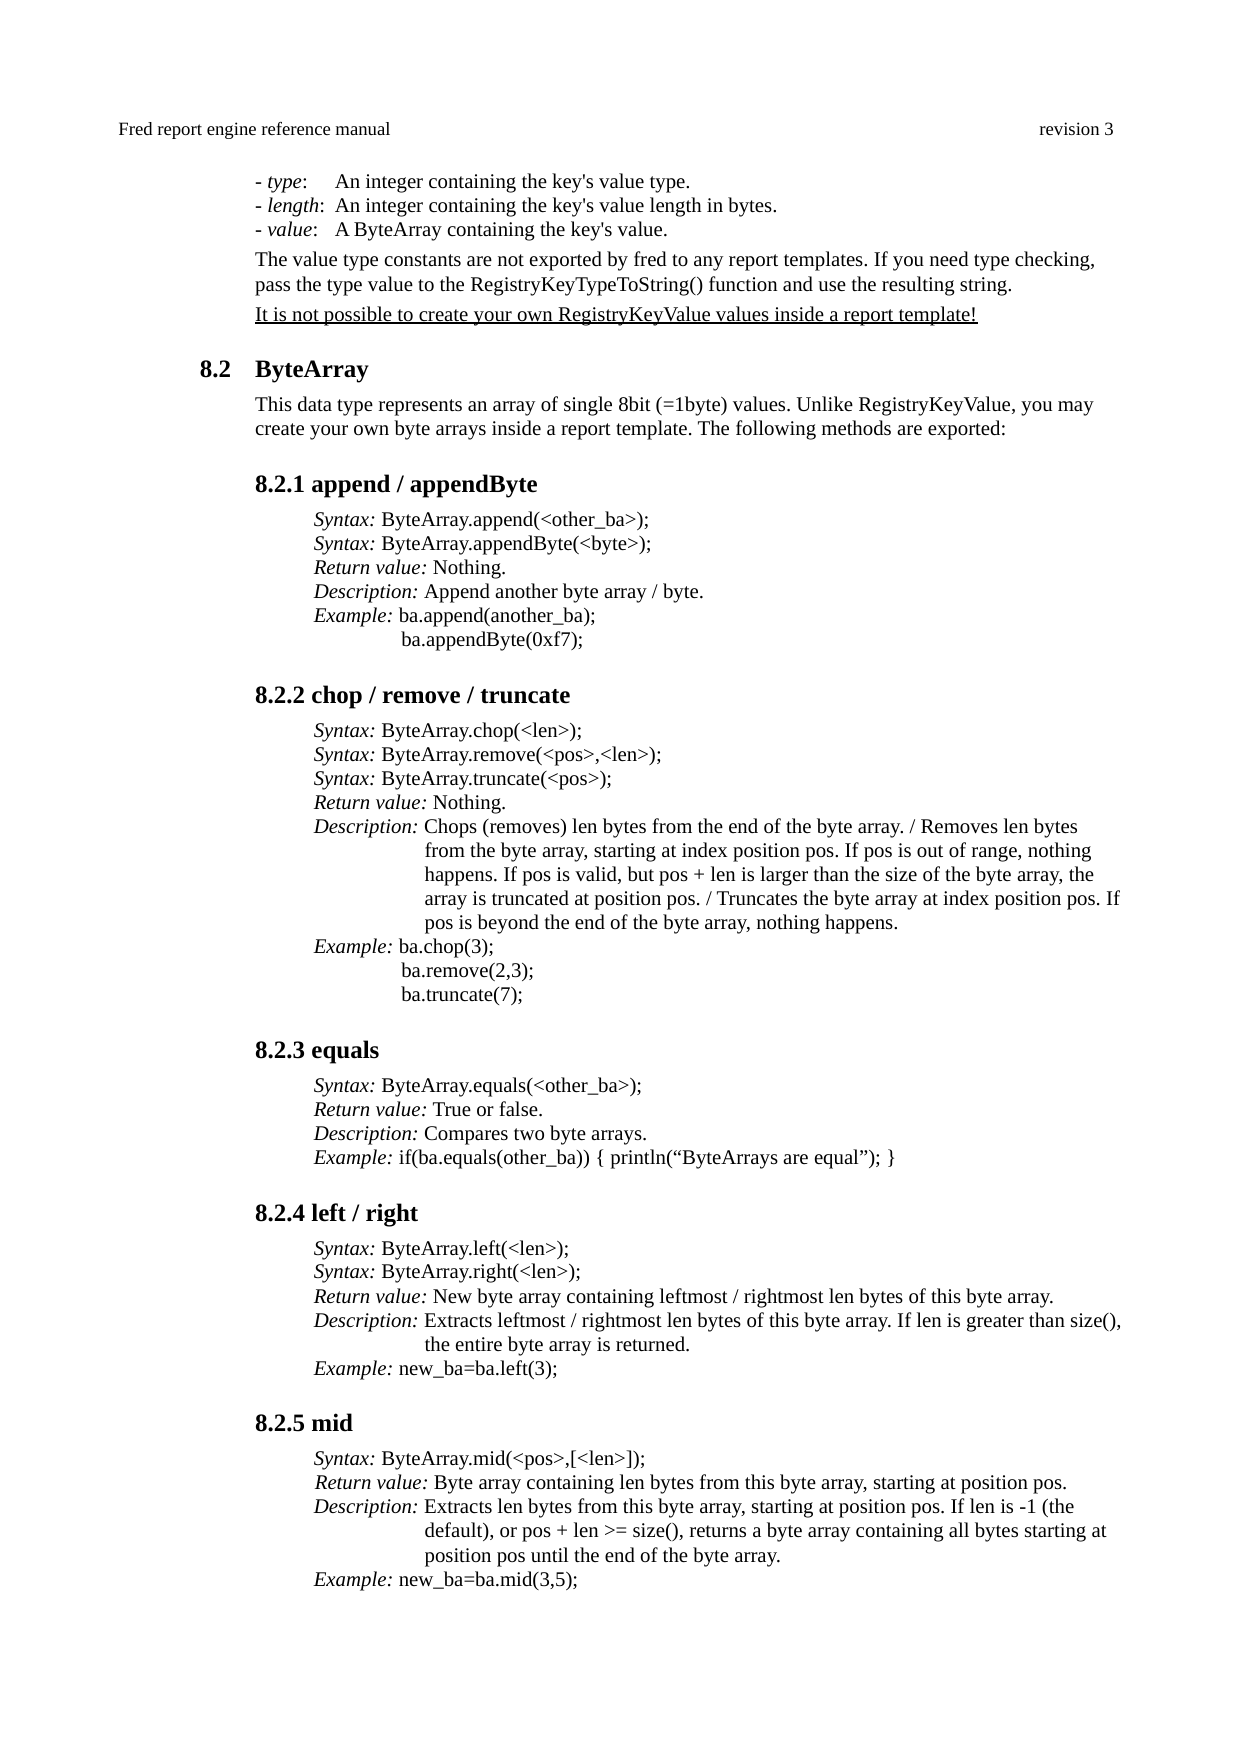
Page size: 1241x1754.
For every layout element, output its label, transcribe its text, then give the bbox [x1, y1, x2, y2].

text 8.2.1 append / appendByte [255, 469, 1122, 498]
text Syntax: ByteArray.remove(<pos>,<len>); [313, 742, 1122, 766]
text The value type constants are not exported by fred to any report templates. If you need type checking, pass the type value to the RegistryKeyTypeToString() function and use the resulting string. [255, 247, 1122, 296]
text Example: ba.append(another_ba); ba.appendByte(0xf7); [313, 603, 1122, 651]
text Description: Extracts leftmost / rightmost len bytes of this byte array. If len is greater than size(), the entire byte array is returned. [313, 1308, 1122, 1356]
list - value: A ByteArray containing the key's value. [255, 217, 1122, 241]
text Example: new_ba=ba.left(3); [313, 1356, 1122, 1380]
text It is not possible to create your own RegistryKeyValue values inside a report template! [255, 302, 1122, 326]
text Syntax: ByteArray.truncate(<pos>); [313, 766, 1122, 790]
text Syntax: ByteArray.right(<len>); [313, 1259, 1122, 1283]
list - type: An integer containing the key's value type. [255, 169, 1122, 193]
text 8.2.2 chop / remove / truncate [255, 680, 1122, 708]
text Return value: Nothing. [313, 555, 1122, 579]
text Description: Compares two byte arrays. [313, 1121, 1122, 1145]
text Description: Chops (removes) len bytes from the end of the byte array. / Removes len bytes from the byte array, starting at index position pos. If pos is out of range, nothing happens. If pos is valid, but pos + len is larger than the size of the byte array, the array is truncated at position pos. / Truncates the byte array at index position pos. If pos is beyond the end of the byte array, nothing happens. [313, 814, 1122, 934]
text Description: Extracts len bytes from this byte array, starting at position pos. If len is -1 (the default), or pos + len >= size(), returns a byte array containing all bytes starting at position pos until the end of the byte array. [313, 1494, 1122, 1567]
text Example: ba.chop(3); ba.remove(2,3); ba.truncate(7); [313, 934, 1122, 1006]
text Syntax: ByteArray.chop(<len>); [313, 717, 1122, 742]
text 8.2.4 left / right [255, 1198, 1122, 1226]
text Return value: True or false. [313, 1097, 1122, 1121]
text Syntax: ByteArray.mid(<pos>,[<len>]); [313, 1446, 1122, 1470]
text 8.2.3 equals [255, 1035, 1122, 1064]
list ByteArray [193, 354, 1122, 383]
text Example: new_ba=ba.mid(3,5); [313, 1567, 1122, 1591]
text This data type represents an array of single 8bit (=1byte) values. Unlike RegistryKeyValue, you may create your own byte arrays inside a report template. The following methods are exported: [255, 392, 1122, 440]
text Description: Append another byte array / byte. [313, 579, 1122, 603]
text Return value: New byte array containing leftmost / rightmost len bytes of this byte array. [313, 1283, 1122, 1308]
text Syntax: ByteArray.left(<len>); [313, 1235, 1122, 1259]
text Example: if(ba.equals(other_ba)) { println(“ByteArrays are equal”); } [313, 1145, 1122, 1169]
list - length: An integer containing the key's value length in bytes. [255, 193, 1122, 217]
text Syntax: ByteArray.appendByte(<byte>); [313, 531, 1122, 555]
text Syntax: ByteArray.append(<other_ba>); [313, 507, 1122, 531]
text Syntax: ByteArray.equals(<other_ba>); [313, 1073, 1122, 1097]
text Return value: Byte array containing len bytes from this byte array, starting at position pos. [314, 1470, 1122, 1494]
text 8.2.5 mid [255, 1408, 1122, 1437]
text Return value: Nothing. [313, 790, 1122, 814]
